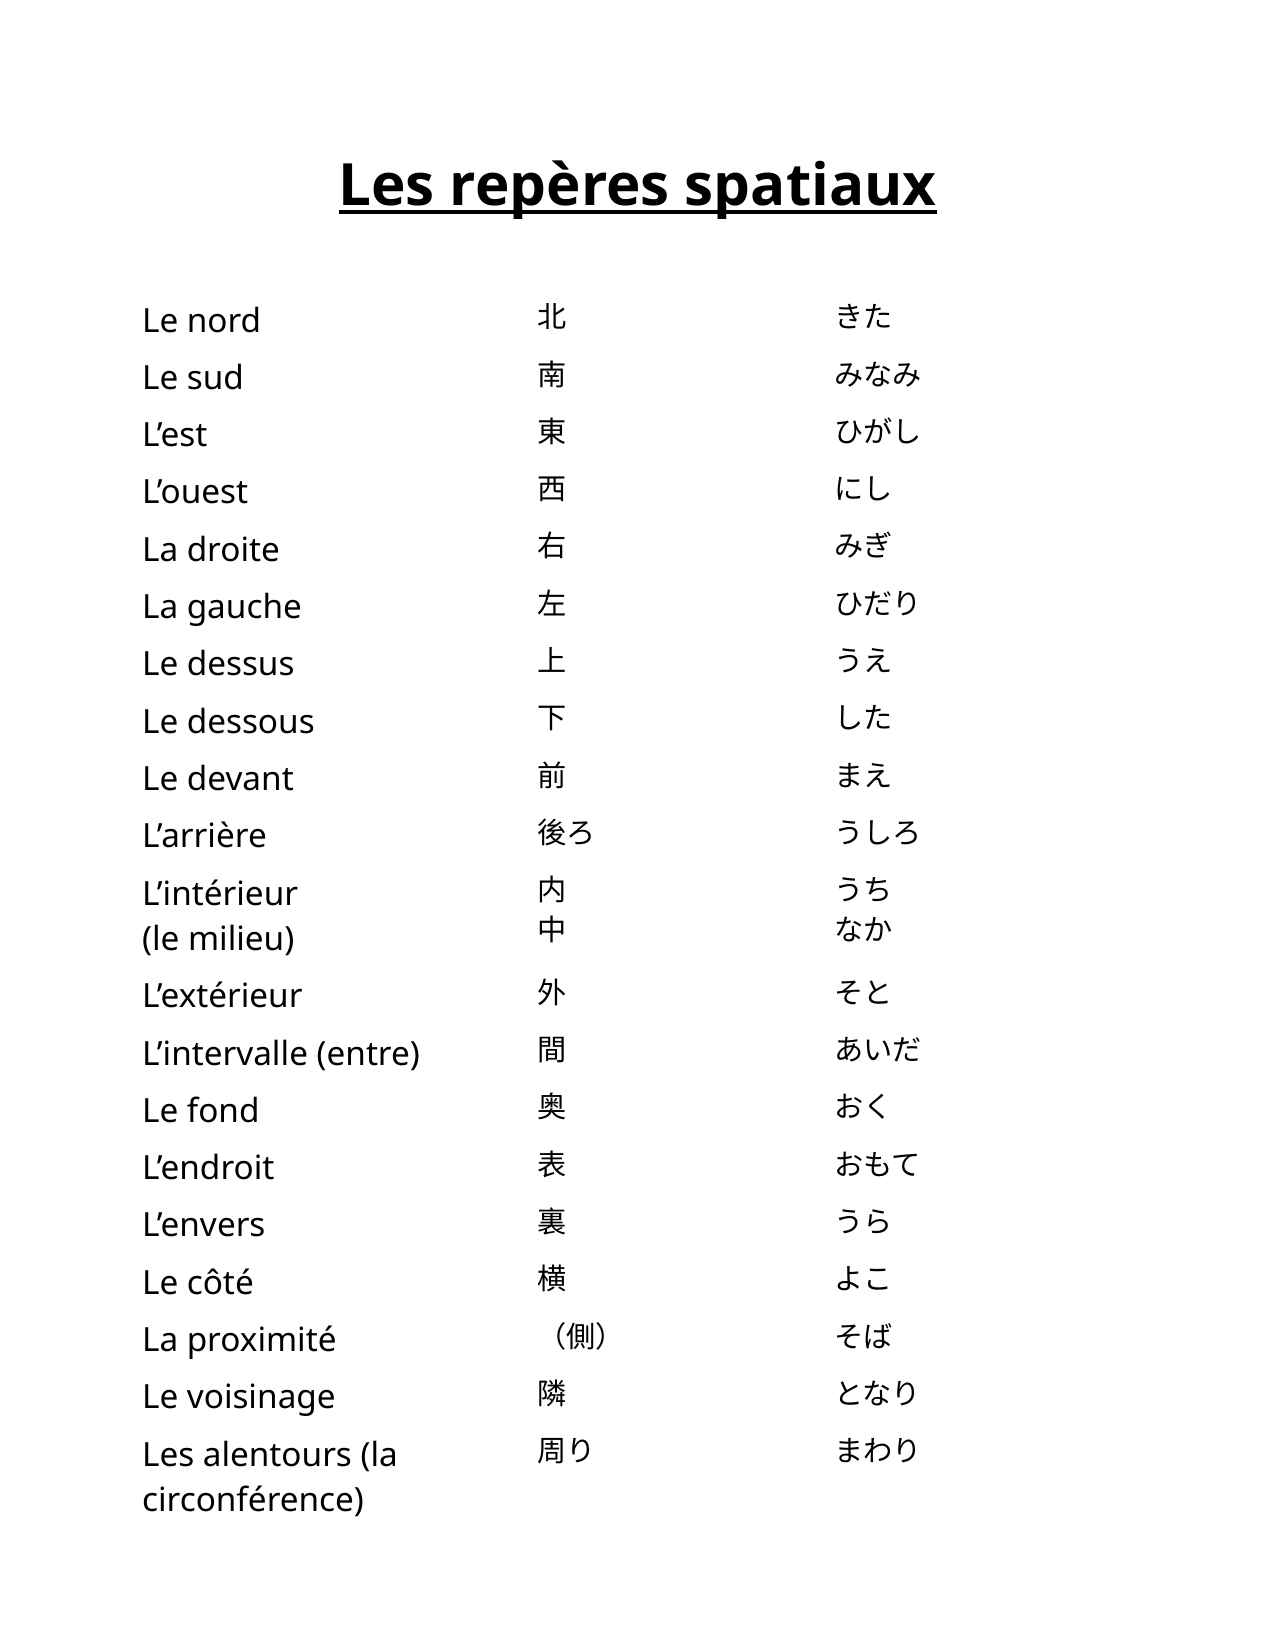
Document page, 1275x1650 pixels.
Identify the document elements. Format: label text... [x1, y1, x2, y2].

table_cell うしろ [811, 806, 1157, 863]
table_cell La proximité [118, 1310, 513, 1367]
table_cell 裏 [513, 1195, 811, 1253]
table_cell まわり [811, 1425, 1157, 1527]
table_cell あいだ [811, 1024, 1157, 1081]
table_cell 内 中 [513, 864, 811, 966]
table_cell 周り [513, 1425, 811, 1527]
table_header Le nord [118, 291, 513, 348]
table_header 北 [513, 291, 811, 348]
table_cell La droite [118, 520, 513, 577]
table_cell Le fond [118, 1081, 513, 1138]
table_cell 左 [513, 577, 811, 634]
table_cell うち なか [811, 864, 1157, 966]
table_cell L’intérieur (le milieu) [118, 864, 513, 966]
table_cell 間 [513, 1024, 811, 1081]
table_cell 上 [513, 634, 811, 692]
table_cell 外 [513, 966, 811, 1023]
table_cell 隣 [513, 1367, 811, 1424]
table_cell L’est [118, 405, 513, 462]
table_cell 西 [513, 463, 811, 520]
table_cell L’extérieur [118, 966, 513, 1023]
table_cell Le sud [118, 348, 513, 405]
table_cell うえ [811, 634, 1157, 692]
table_cell 後ろ [513, 806, 811, 863]
title Les repères spatiaux [118, 143, 1157, 223]
table_cell L’arrière [118, 806, 513, 863]
table_cell ひだり [811, 577, 1157, 634]
table_cell L’intervalle (entre) [118, 1024, 513, 1081]
table_cell L’envers [118, 1195, 513, 1253]
table_cell そば [811, 1310, 1157, 1367]
table_cell （側） [513, 1310, 811, 1367]
table_cell Le devant [118, 749, 513, 806]
table_cell おもて [811, 1138, 1157, 1195]
table_cell L’ouest [118, 463, 513, 520]
table_cell 南 [513, 348, 811, 405]
table_cell Le côté [118, 1253, 513, 1310]
table_cell おく [811, 1081, 1157, 1138]
table_cell うら [811, 1195, 1157, 1253]
table_cell La gauche [118, 577, 513, 634]
table_cell となり [811, 1367, 1157, 1424]
table_cell そと [811, 966, 1157, 1023]
table_cell Les alentours (la circonférence) [118, 1425, 513, 1527]
table_cell L’endroit [118, 1138, 513, 1195]
table_header きた [811, 291, 1157, 348]
table_cell 東 [513, 405, 811, 462]
table_cell ひがし [811, 405, 1157, 462]
table_cell にし [811, 463, 1157, 520]
table_cell 下 [513, 692, 811, 749]
table_cell まえ [811, 749, 1157, 806]
table_cell 右 [513, 520, 811, 577]
table_cell みぎ [811, 520, 1157, 577]
table_cell Le voisinage [118, 1367, 513, 1424]
table_cell よこ [811, 1253, 1157, 1310]
table_cell 表 [513, 1138, 811, 1195]
table_cell 奥 [513, 1081, 811, 1138]
table_cell した [811, 692, 1157, 749]
table_cell みなみ [811, 348, 1157, 405]
table_cell 前 [513, 749, 811, 806]
table_cell Le dessous [118, 692, 513, 749]
table_cell 横 [513, 1253, 811, 1310]
table_cell Le dessus [118, 634, 513, 692]
